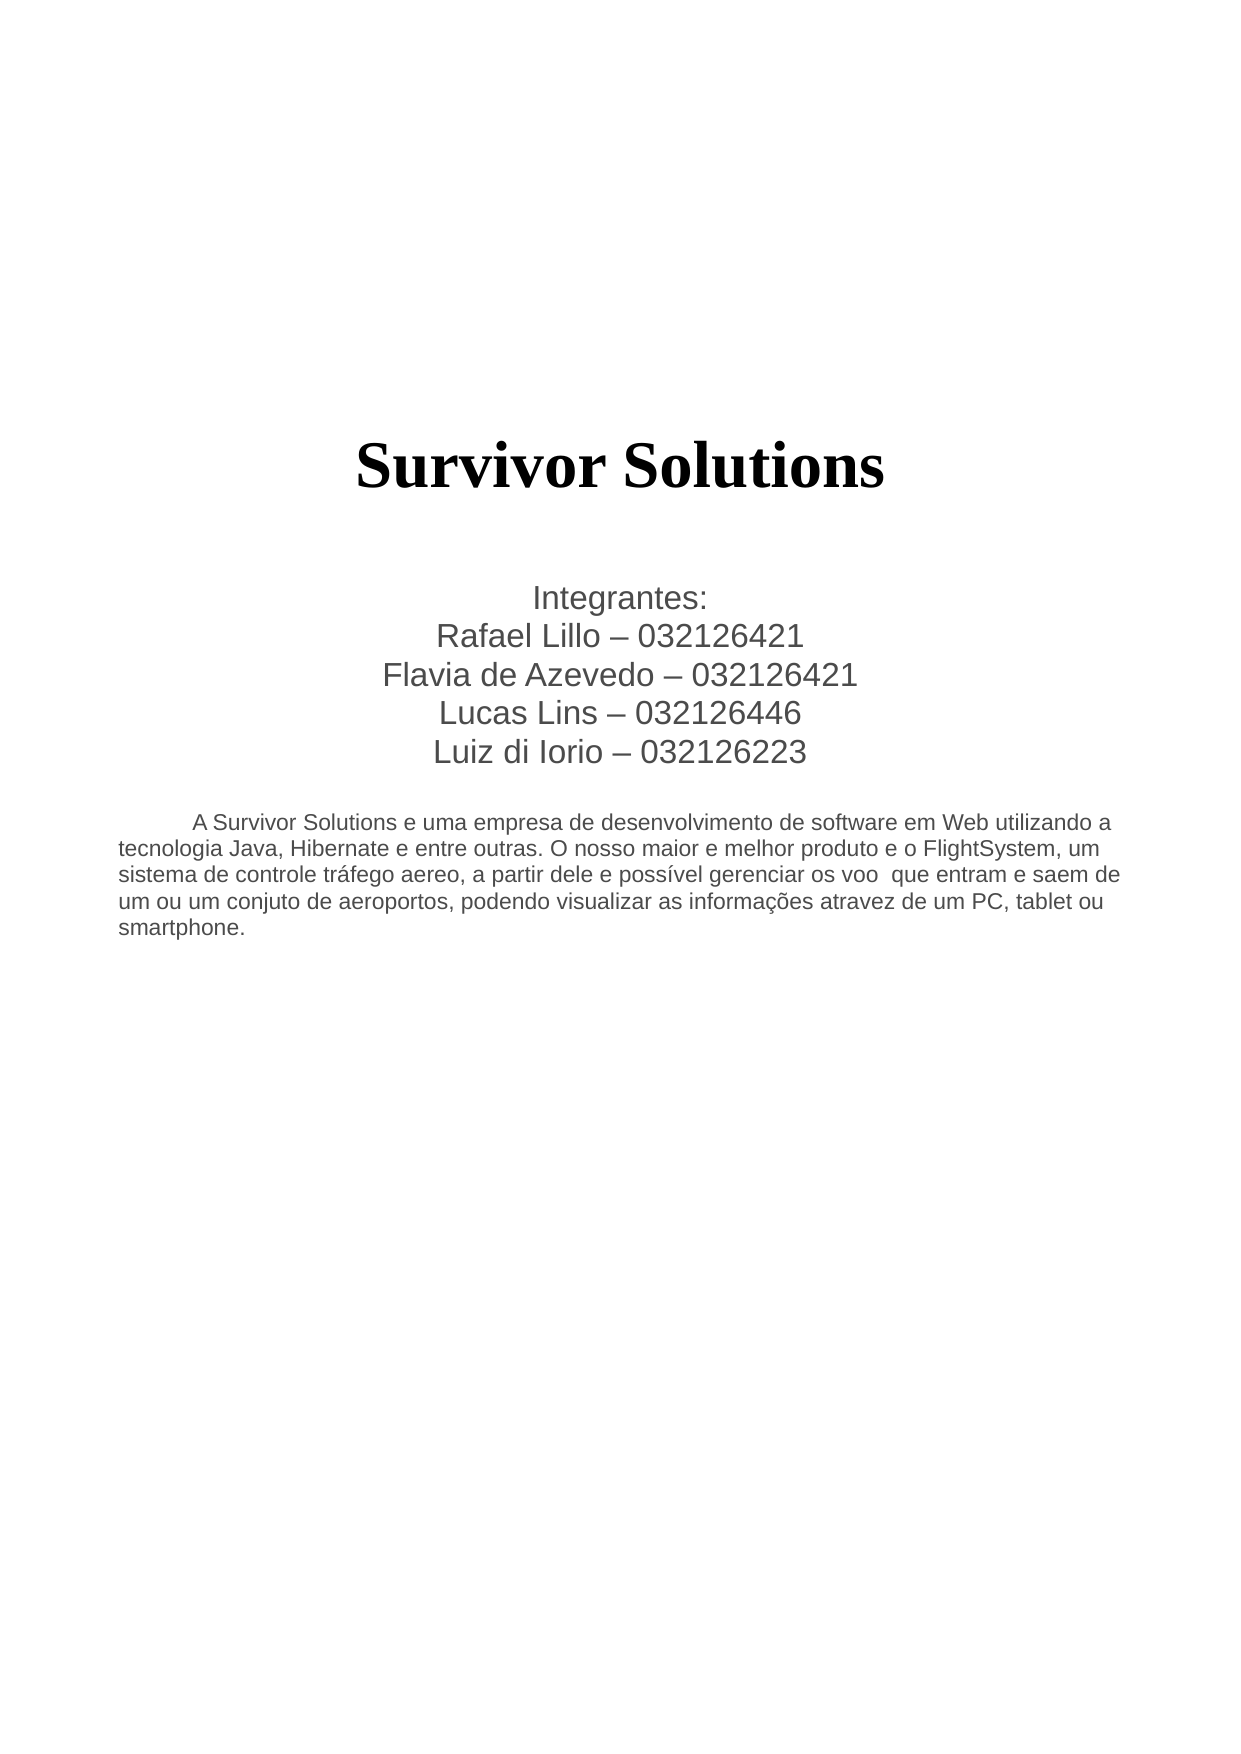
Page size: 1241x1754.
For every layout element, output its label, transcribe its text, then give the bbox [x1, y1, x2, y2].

text Lucas Lins – 032126446 [118, 693, 1122, 732]
text Flavia de Azevedo – 032126421 [118, 655, 1122, 693]
text Survivor Solutions [118, 425, 1122, 501]
text Luiz di Iorio – 032126223 [118, 732, 1122, 770]
text Rafael Lillo – 032126421 [118, 617, 1122, 655]
text Integrantes: [118, 578, 1122, 617]
text A Survivor Solutions e uma empresa de desenvolvimento de software em Web utilizando a tecnologia Java, Hibernate e entre outras. O nosso maior e melhor produto e o FlightSystem, um sistema de controle tráfego aereo, a partir dele e possível gerenciar os voo que entram e saem de um ou um conjuto de aeroportos, podendo visualizar as informações atravez de um PC, tablet ou smartphone. [118, 809, 1122, 941]
